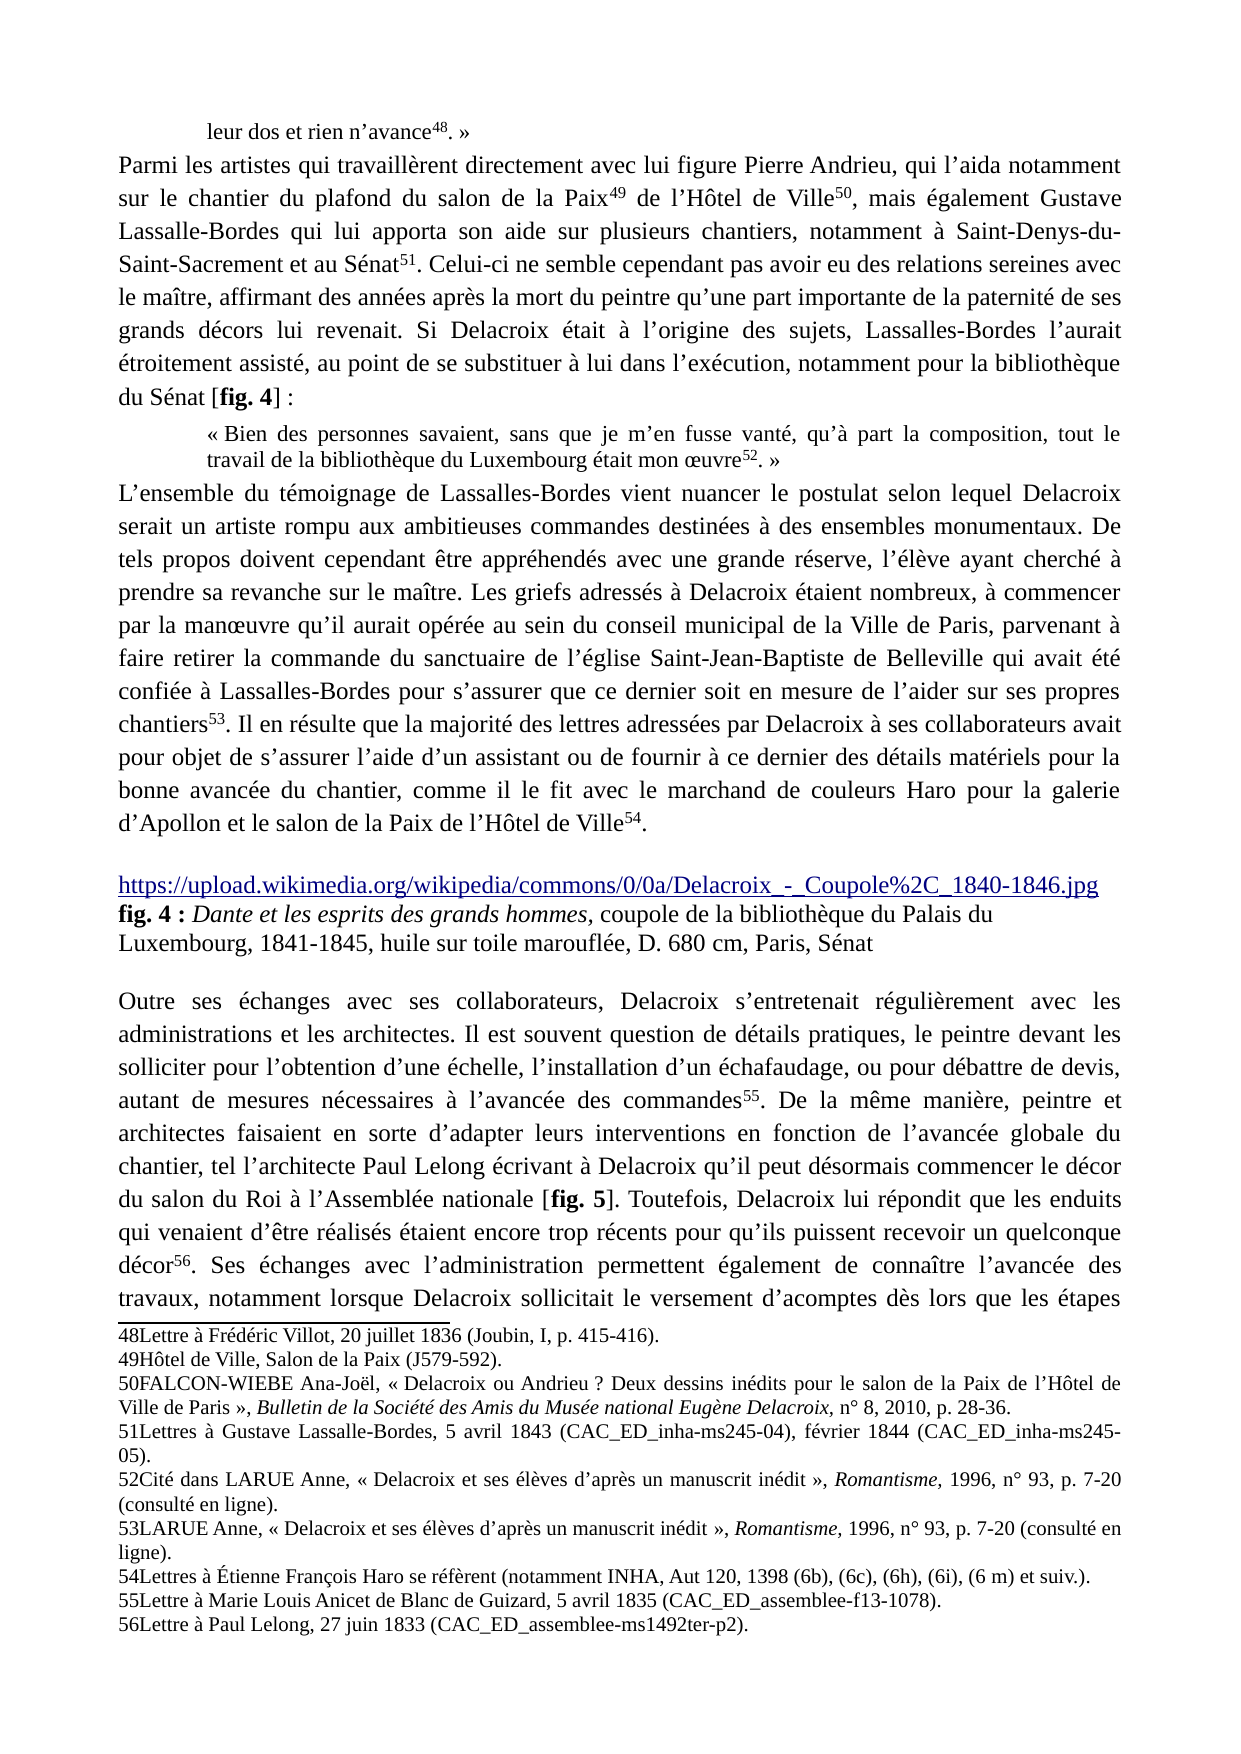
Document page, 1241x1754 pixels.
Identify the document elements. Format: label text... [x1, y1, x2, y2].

text Hôtel de Ville, Salon de la Paix (J579-592). [118, 1347, 1122, 1371]
text Lettre à Frédéric Villot, 20 juillet 1836 (Joubin, I, p. 415-416). [118, 1323, 1122, 1347]
text Lettre à Paul Lelong, 27 juin 1833 (CAC_ED_assemblee-ms1492ter-p2). [118, 1612, 1122, 1636]
text FALCON-WIEBE Ana-Joël, « Delacroix ou Andrieu ? Deux dessins inédits pour le salon de la Paix de l’Hôtel de Ville de Paris », Bulletin de la Société des Amis du Musée national Eugène Delacroix, n° 8, 2010, p. 28-36. [118, 1371, 1122, 1419]
text Cité dans LARUE Anne, « Delacroix et ses élèves d’après un manuscrit inédit », Romantisme, 1996, n° 93, p. 7-20 (consulté en ligne). [118, 1467, 1122, 1516]
text Lettres à Gustave Lassalle-Bordes, 5 avril 1843 (CAC_ED_inha-ms245-04), février 1844 (CAC_ED_inha-ms245-05). [118, 1419, 1122, 1467]
text « Bien des personnes savaient, sans que je m’en fusse vanté, qu’à part la composition, tout le travail de la bibliothèque du Luxembourg était mon œuvre. » [207, 421, 1122, 472]
text Lettre à Marie Louis Anicet de Blanc de Guizard, 5 avril 1835 (CAC_ED_assemblee-f13-1078). [118, 1588, 1122, 1612]
text L’ensemble du témoignage de Lassalles-Bordes vient nuancer le postulat selon lequel Delacroix serait un artiste rompu aux ambitieuses commandes destinées à des ensembles monumentaux. De tels propos doivent cependant être appréhendés avec une grande réserve, l’élève ayant cherché à prendre sa revanche sur le maître. Les griefs adressés à Delacroix étaient nombreux, à commencer par la manœuvre qu’il aurait opérée au sein du conseil municipal de la Ville de Paris, parvenant à faire retirer la commande du sanctuaire de l’église Saint-Jean-Baptiste de Belleville qui avait été confiée à Lassalles-Bordes pour s’assurer que ce dernier soit en mesure de l’aider sur ses propres chantiers. Il en résulte que la majorité des lettres adressées par Delacroix à ses collaborateurs avait pour objet de s’assurer l’aide d’un assistant ou de fournir à ce dernier des détails matériels pour la bonne avancée du chantier, comme il le fit avec le marchand de couleurs Haro pour la galerie d’Apollon et le salon de la Paix de l’Hôtel de Ville. [118, 478, 1122, 837]
text https://upload.wikimedia.org/wikipedia/commons/0/0a/Delacroix_-_Coupole%2C_1840-1846.jpg fig. 4 : Dante et les esprits des grands hommes, coupole de la bibliothèque du Palais du Luxembourg, 1841-1845, huile sur toile marouflée, D. 680 cm, Paris, Sénat [118, 871, 1122, 957]
text LARUE Anne, « Delacroix et ses élèves d’après un manuscrit inédit », Romantisme, 1996, n° 93, p. 7-20 (consulté en ligne). [118, 1516, 1122, 1564]
text Outre ses échanges avec ses collaborateurs, Delacroix s’entretenait régulièrement avec les administrations et les architectes. Il est souvent question de détails pratiques, le peintre devant les solliciter pour l’obtention d’une échelle, l’installation d’un échafaudage, ou pour débattre de devis, autant de mesures nécessaires à l’avancée des commandes. De la même manière, peintre et architectes faisaient en sorte d’adapter leurs interventions en fonction de l’avancée globale du chantier, tel l’architecte Paul Lelong écrivant à Delacroix qu’il peut désormais commencer le décor du salon du Roi à l’Assemblée nationale [fig. 5]. Toutefois, Delacroix lui répondit que les enduits qui venaient d’être réalisés étaient encore trop récents pour qu’ils puissent recevoir un quelconque décor. Ses échanges avec l’administration permettent également de connaître l’avancée des travaux, notamment lorsque Delacroix sollicitait le versement d’acomptes dès lors que les étapes [118, 986, 1122, 1312]
text leur dos et rien n’avance. » [207, 118, 1122, 144]
text Lettres à Étienne François Haro se réfèrent (notamment INHA, Aut 120, 1398 (6b), (6c), (6h), (6i), (6 m) et suiv.). [118, 1564, 1122, 1588]
text Parmi les artistes qui travaillèrent directement avec lui figure Pierre Andrieu, qui l’aida notamment sur le chantier du plafond du salon de la Paix de l’Hôtel de Ville, mais également Gustave Lassalle-Bordes qui lui apporta son aide sur plusieurs chantiers, notamment à Saint-Denys-du-Saint-Sacrement et au Sénat. Celui-ci ne semble cependant pas avoir eu des relations sereines avec le maître, affirmant des années après la mort du peintre qu’une part importante de la paternité de ses grands décors lui revenait. Si Delacroix était à l’origine des sujets, Lassalles-Bordes l’aurait étroitement assisté, au point de se substituer à lui dans l’exécution, notamment pour la bibliothèque du Sénat [fig. 4] : [118, 150, 1122, 410]
